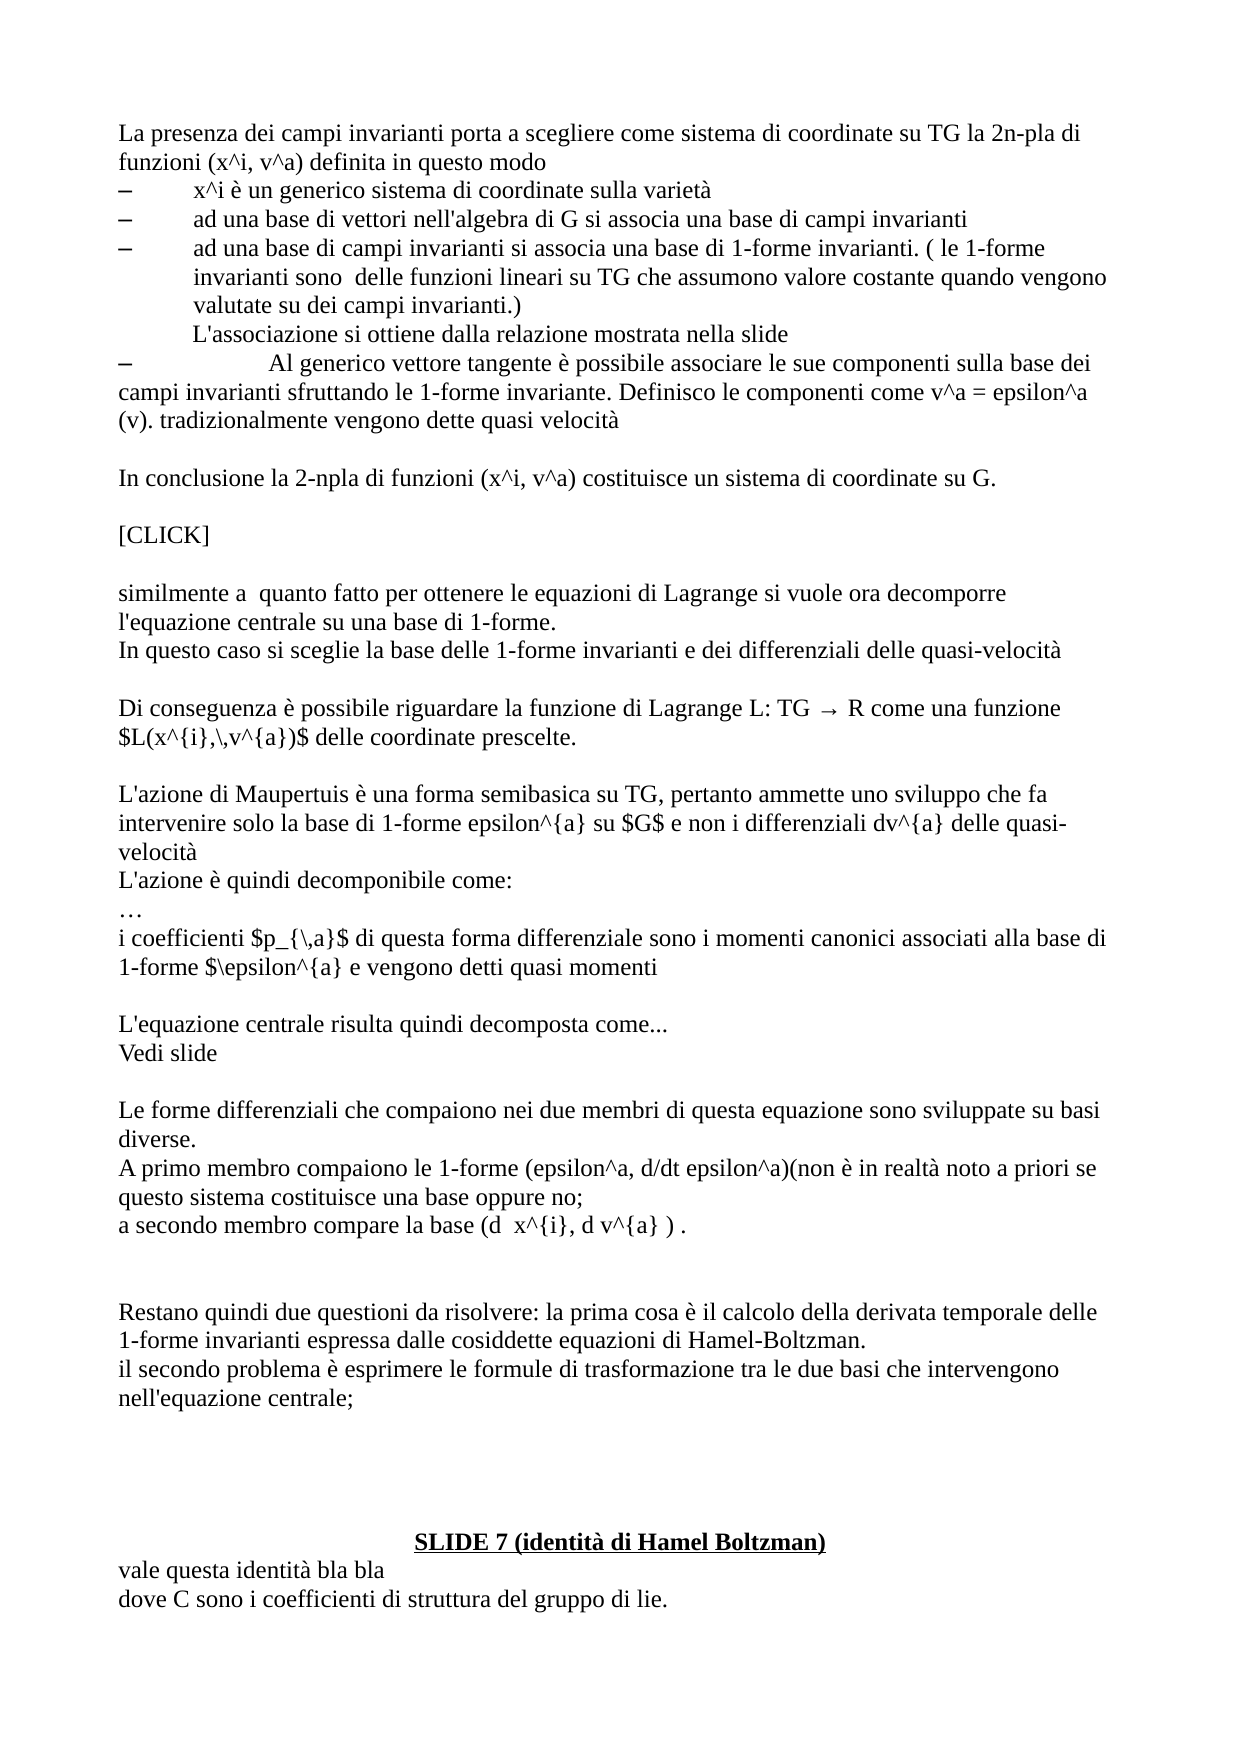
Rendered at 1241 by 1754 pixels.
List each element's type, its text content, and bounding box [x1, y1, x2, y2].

text similmente a quanto fatto per ottenere le equazioni di Lagrange si vuole ora decomporre l'equazione centrale su una base di 1-forme. [118, 578, 1122, 636]
text L'azione è quindi decomponibile come: [118, 866, 1122, 894]
list x^i è un generico sistema di coordinate sulla varietà [118, 176, 1122, 204]
text Restano quindi due questioni da risolvere: la prima cosa è il calcolo della derivata temporale delle 1-forme invarianti espressa dalle cosiddette equazioni di Hamel-Boltzman. [118, 1297, 1122, 1354]
text a secondo membro compare la base (d x^{i}, d v^{a} ) . [118, 1211, 1122, 1239]
text A primo membro compaiono le 1-forme (epsilon^a, d/dt epsilon^a)(non è in realtà noto a priori se questo sistema costituisce una base oppure no; [118, 1153, 1122, 1211]
text [CLICK] [118, 521, 1122, 549]
list ad una base di campi invarianti si associa una base di 1-forme invarianti. ( le 1-forme invarianti sono delle funzioni lineari su TG che assumono valore costante quando vengono valutate su dei campi invarianti.) [118, 233, 1122, 319]
list ad una base di vettori nell'algebra di G si associa una base di campi invarianti [118, 204, 1122, 233]
list Al generico vettore tangente è possibile associare le sue componenti sulla base dei campi invarianti sfruttando le 1-forme invariante. Definisco le componenti come v^a = epsilon^a (v). tradizionalmente vengono dette quasi velocità [118, 348, 1122, 434]
text Le forme differenziali che compaiono nei due membri di questa equazione sono sviluppate su basi diverse. [118, 1096, 1122, 1153]
text La presenza dei campi invarianti porta a scegliere come sistema di coordinate su TG la 2n-pla di funzioni (x^i, v^a) definita in questo modo [118, 118, 1122, 176]
text i coefficienti $p_{\,a}$ di questa forma differenziale sono i momenti canonici associati alla base di 1-forme $\epsilon^{a} e vengono detti quasi momenti [118, 923, 1122, 981]
text L'equazione centrale risulta quindi decomposta come... [118, 1009, 1122, 1038]
text il secondo problema è esprimere le formule di trasformazione tra le due basi che intervengono nell'equazione centrale; [118, 1354, 1122, 1412]
text dove C sono i coefficienti di struttura del gruppo di lie. [118, 1584, 1122, 1613]
text L'azione di Maupertuis è una forma semibasica su TG, pertanto ammette uno sviluppo che fa intervenire solo la base di 1-forme epsilon^{a} su $G$ e non i differenziali dv^{a} delle quasi-velocità [118, 779, 1122, 866]
text SLIDE 7 (identità di Hamel Boltzman) [118, 1527, 1122, 1556]
text … [118, 894, 1122, 923]
text In questo caso si sceglie la base delle 1-forme invarianti e dei differenziali delle quasi-velocità [118, 636, 1122, 664]
list L'associazione si ottiene dalla relazione mostrata nella slide [118, 319, 1122, 348]
text In conclusione la 2-npla di funzioni (x^i, v^a) costituisce un sistema di coordinate su G. [118, 463, 1122, 492]
text vale questa identità bla bla [118, 1556, 1122, 1584]
text Vedi slide [118, 1038, 1122, 1067]
text Di conseguenza è possibile riguardare la funzione di Lagrange L: TG → R come una funzione $L(x^{i},\,v^{a})$ delle coordinate prescelte. [118, 693, 1122, 751]
